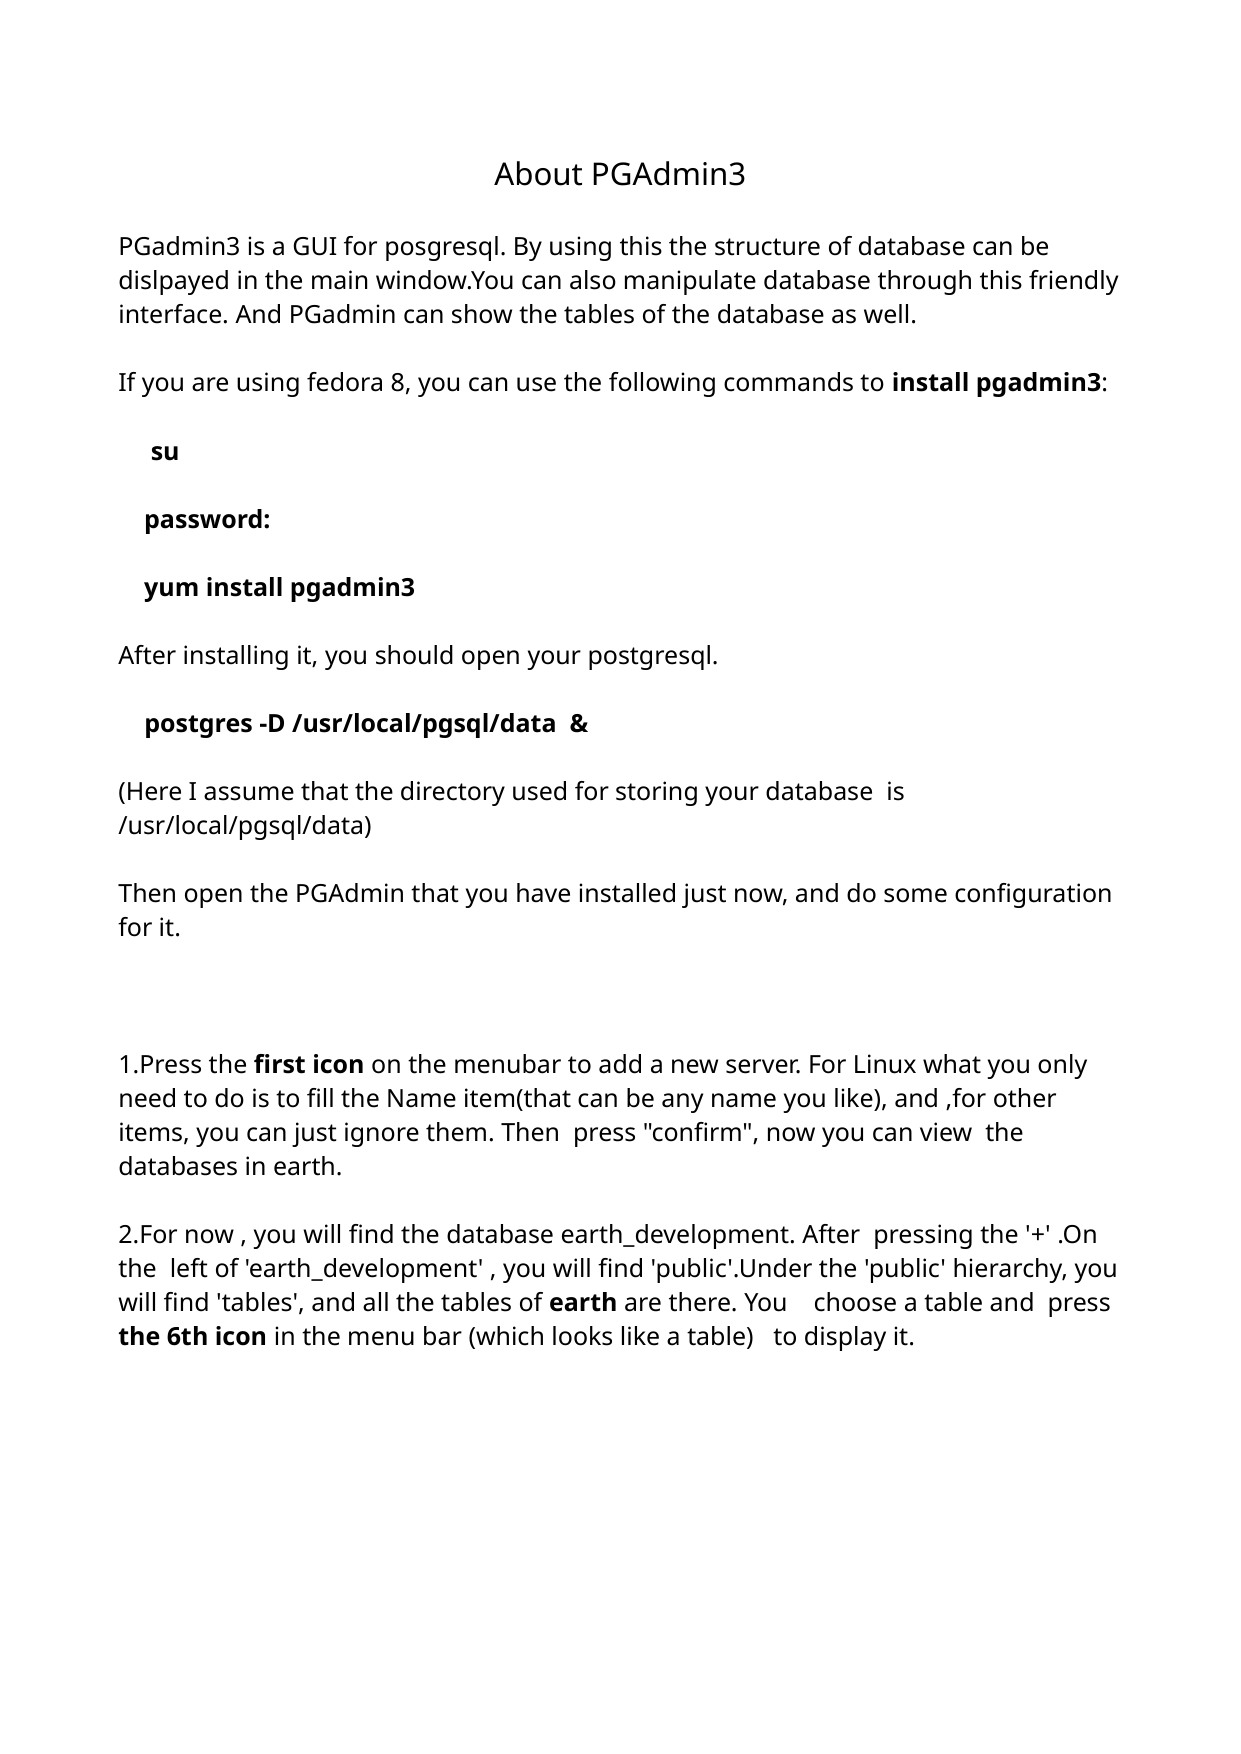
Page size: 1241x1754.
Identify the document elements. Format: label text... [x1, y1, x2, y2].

text After installing it, you should open your postgresql. [118, 638, 1122, 672]
text 2.For now , you will find the database earth_development. After pressing the '+' .On the left of 'earth_development' , you will find 'public'.Under the 'public' hierarchy, you will find 'tables', and all the tables of earth are there. You choose a table and press the 6th icon in the menu bar (which looks like a table) to display it. [118, 1217, 1122, 1353]
text Then open the PGAdmin that you have installed just now, and do some configuration for it. [118, 876, 1122, 944]
text postgres -D /usr/local/pgsql/data & [118, 706, 1122, 740]
text su [118, 433, 1122, 467]
text 1.Press the first icon on the menubar to add a new server. For Linux what you only need to do is to fill the Name item(that can be any name you like), and ,for other items, you can just ignore them. Then press "confirm", now you can view the databases in earth. [118, 1046, 1122, 1183]
text PGadmin3 is a GUI for posgresql. By using this the structure of database can be dislpayed in the main window.You can also manipulate database through this friendly interface. And PGadmin can show the tables of the database as well. [118, 229, 1122, 331]
text (Here I assume that the directory used for storing your database is /usr/local/pgsql/data) [118, 774, 1122, 842]
text password: [118, 501, 1122, 535]
text If you are using fedora 8, you can use the following commands to install pgadmin3: [118, 365, 1122, 399]
text yum install pgadmin3 [118, 569, 1122, 603]
text About PGAdmin3 [118, 152, 1122, 195]
